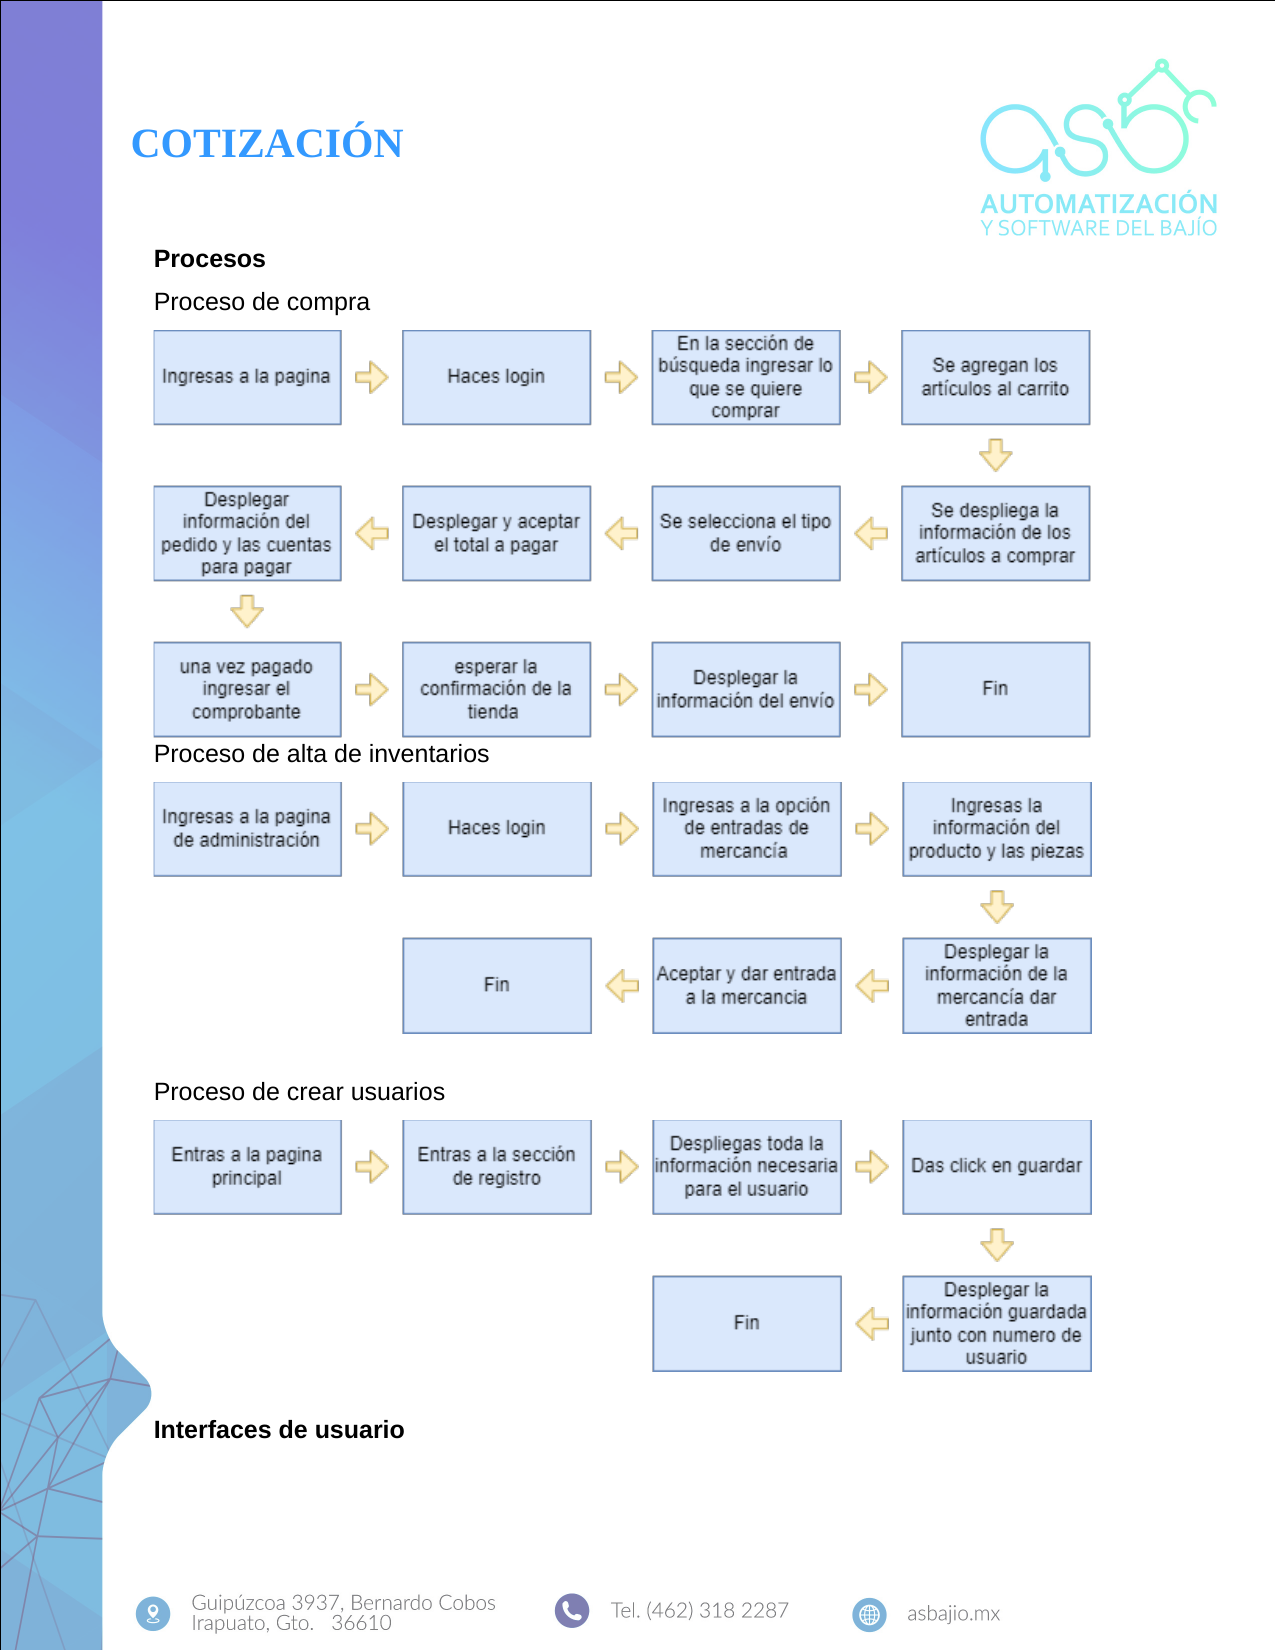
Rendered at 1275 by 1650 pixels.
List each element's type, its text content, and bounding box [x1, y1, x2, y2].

text Proceso de crear usuarios [153, 1077, 1092, 1105]
picture [153, 1120, 1092, 1372]
picture [153, 782, 1092, 1034]
text Procesos [153, 243, 1092, 272]
picture [153, 330, 1092, 739]
text Interfaces de usuario [153, 1415, 1092, 1443]
text Proceso de compra [153, 287, 1092, 316]
text Proceso de alta de inventarios [153, 739, 1092, 767]
